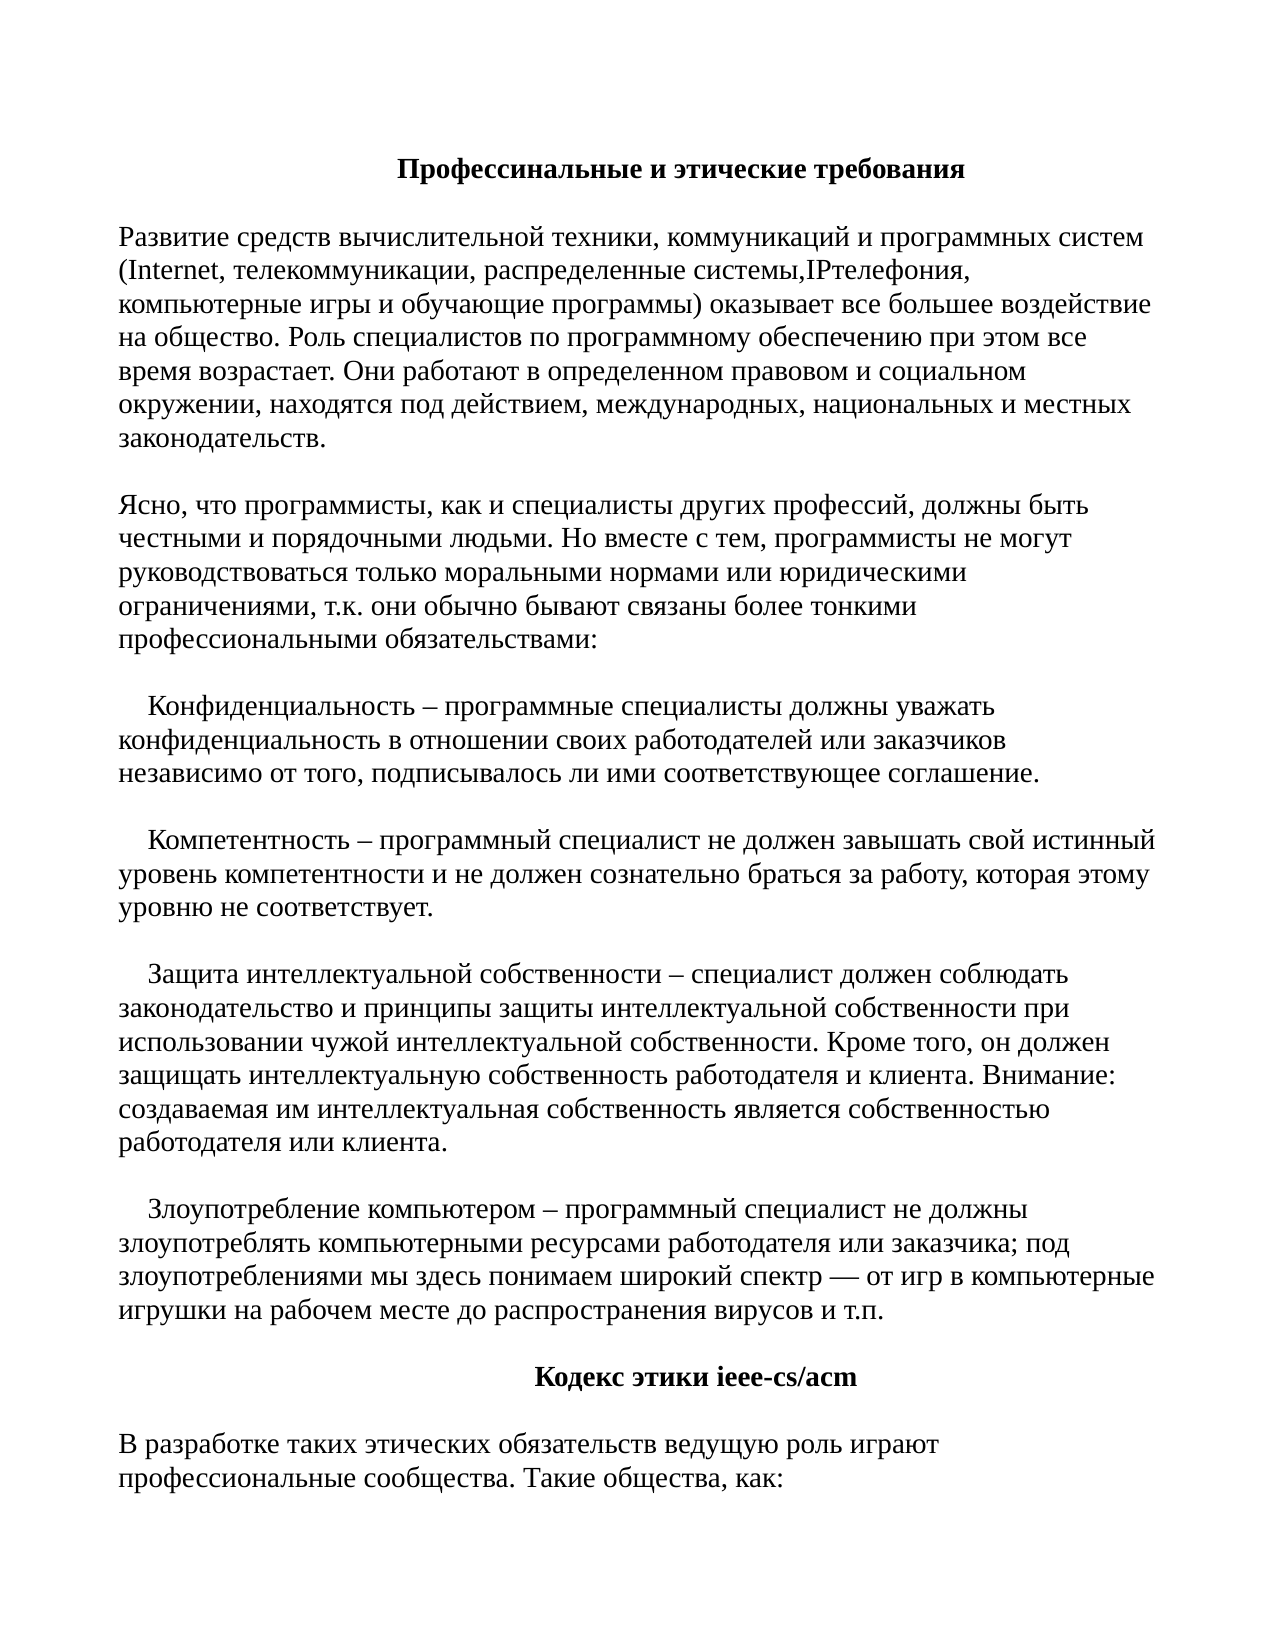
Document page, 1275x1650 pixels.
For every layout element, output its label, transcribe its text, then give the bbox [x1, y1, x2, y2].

text Компетентность – программный специалист не должен завышать свой истинный уровень компетентности и не должен сознательно браться за работу, которая этому уровню не соответствует. [118, 822, 1157, 923]
text Профессинальные и этические требования [118, 152, 1157, 185]
text Конфиденциальность – программные специалисты должны уважать конфиденциальность в отношении своих работодателей или заказчиков независимо от того, подписывалось ли ими соответствующее соглашение. [118, 688, 1157, 789]
text В разработке таких этических обязательств ведущую роль играют профессиональные сообщества. Такие общества, как: [118, 1426, 1157, 1493]
text Защита интеллектуальной собственности – специалист должен соблюдать законодательство и принципы защиты интеллектуальной собственности при использовании чужой интеллектуальной собственности. Кроме того, он должен защищать интеллектуальную собственность работодателя и клиента. Внимание: создаваемая им интеллектуальная собственность является собственностью работодателя или клиента. [118, 957, 1157, 1158]
text Развитие средств вычислительной техники, коммуникаций и программных систем (Internet, телекоммуникации, распределенные системы,IPтелефония, компьютерные игры и обучающие программы) оказывает все большее воздействие на общество. Роль специалистов по программному обеспечению при этом все время возрастает. Они работают в определенном правовом и социальном окружении, находятся под действием, международных, национальных и местных законодательств. [118, 219, 1157, 453]
text Кодекс этики ieee-cs/acm [118, 1359, 1157, 1393]
text Ясно, что программисты, как и специалисты других профессий, должны быть честными и порядочными людьми. Но вместе с тем, программисты не могут руководствоваться только моральными нормами или юридическими ограничениями, т.к. они обычно бывают связаны более тонкими профессиональными обязательствами: [118, 487, 1157, 655]
text Злоупотребление компьютером – программный специалист не должны злоупотреблять компьютерными ресурсами работодателя или заказчика; под злоупотреблениями мы здесь понимаем широкий спектр — от игр в компьютерные игрушки на рабочем месте до распространения вирусов и т.п. [118, 1191, 1157, 1326]
